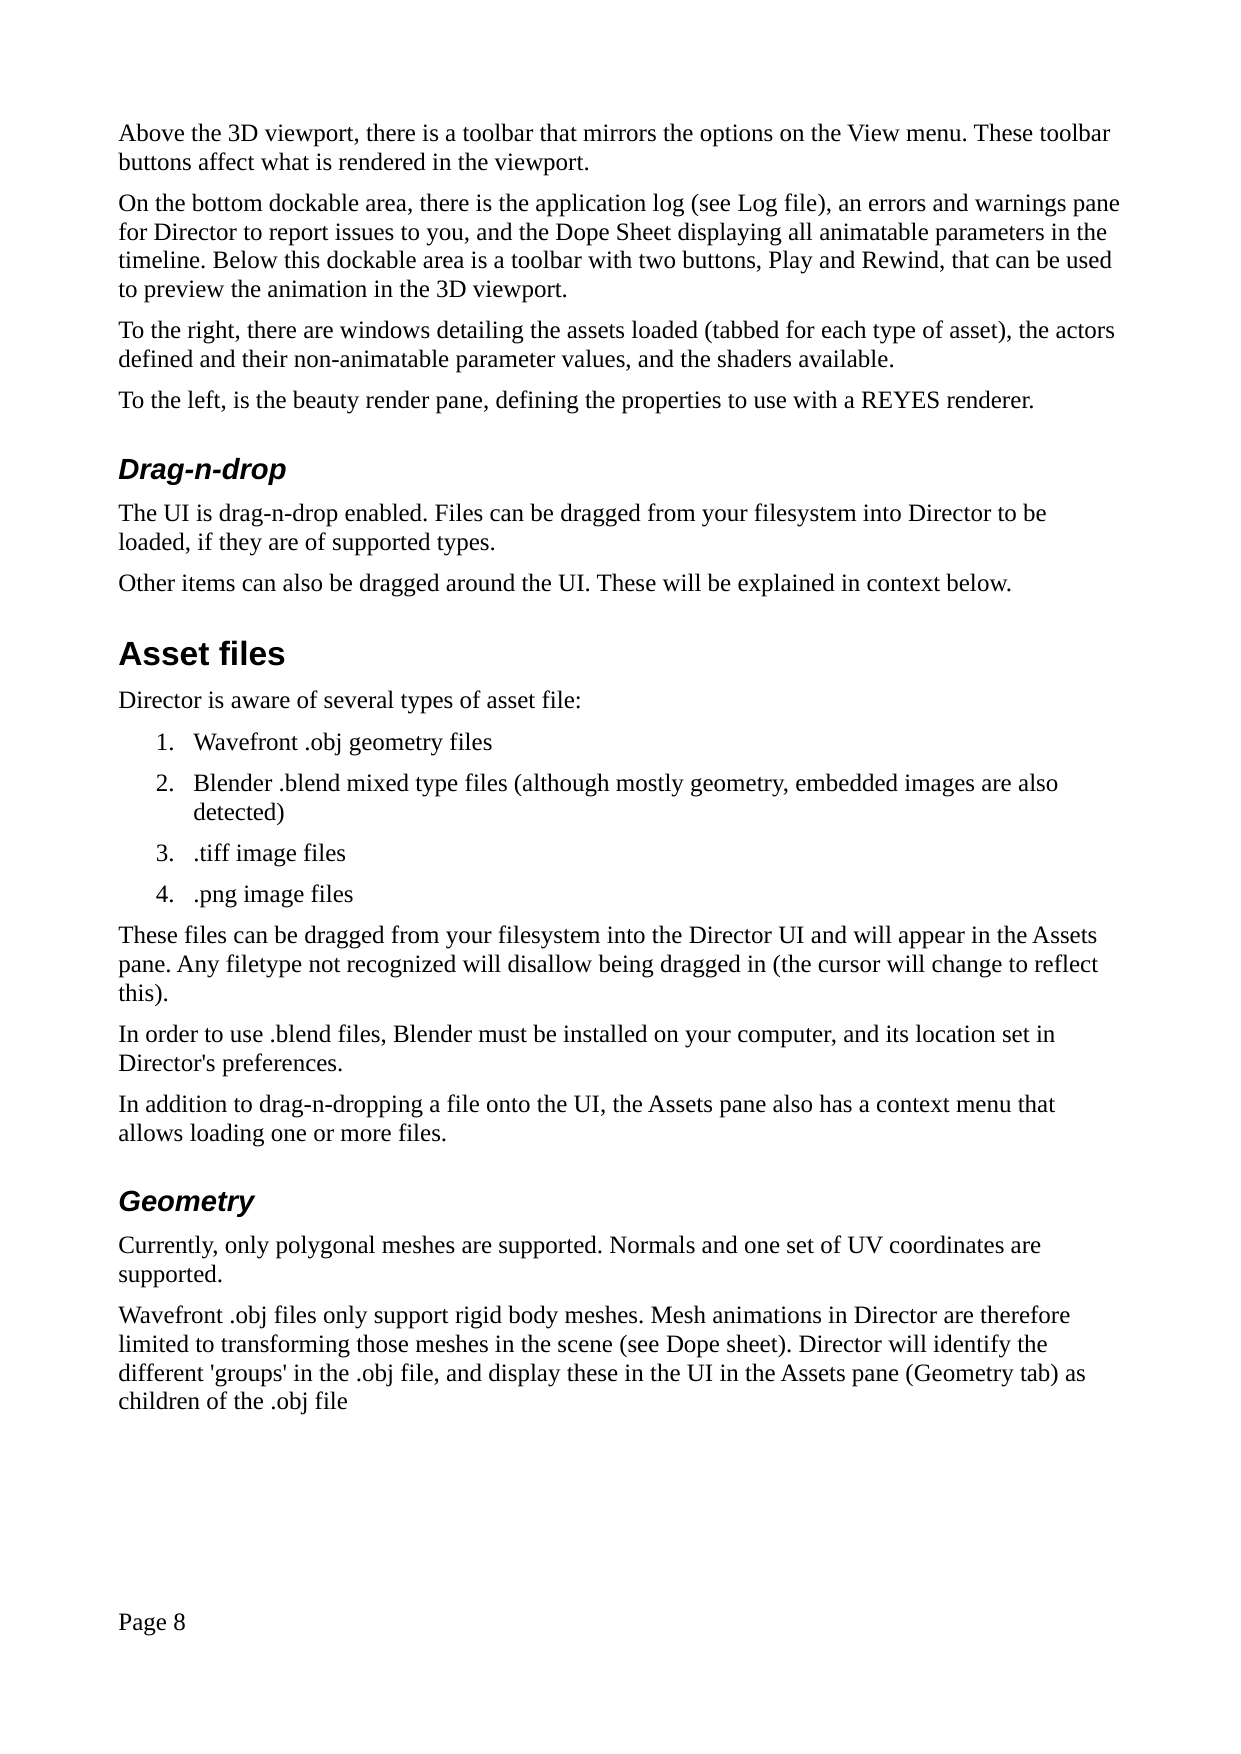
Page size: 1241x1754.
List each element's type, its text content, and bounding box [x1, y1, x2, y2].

text In order to use .blend files, Blender must be installed on your computer, and its location set in Director's preferences. [118, 1019, 1122, 1077]
text The UI is drag-n-drop enabled. Files can be dragged from your filesystem into Director to be loaded, if they are of supported types. [118, 498, 1122, 555]
text Currently, only polygonal meshes are supported. Normals and one set of UV coordinates are supported. [118, 1230, 1122, 1288]
text These files can be dragged from your filesystem into the Director UI and will appear in the Assets pane. Any filetype not recognized will disallow being dragged in (the cursor will change to reflect this). [118, 920, 1122, 1007]
text Other items can also be dragged around the UI. These will be explained in context below. [118, 568, 1122, 597]
list .png image files [156, 879, 1122, 908]
text In addition to drag-n-dropping a file onto the UI, the Assets pane also has a context menu that allows loading one or more files. [118, 1089, 1122, 1147]
list Blender .blend mixed type files (although mostly geometry, embedded images are also detected) [156, 768, 1122, 825]
subtitle Drag-n-drop [118, 452, 1122, 485]
text To the left, is the beauty render pane, defining the properties to use with a REYES renderer. [118, 386, 1122, 414]
text On the bottom dockable area, there is the application log (see Log file), an errors and warnings pane for Director to report issues to you, and the Dope Sheet displaying all animatable parameters in the timeline. Below this dockable area is a toolbar with two buttons, Play and Rewind, that can be used to preview the animation in the 3D viewport. [118, 188, 1122, 303]
subtitle Asset files [118, 634, 1122, 673]
text Above the 3D viewport, there is a toolbar that mirrors the options on the View menu. These toolbar buttons affect what is rendered in the viewport. [118, 118, 1122, 176]
subtitle Geometry [118, 1184, 1122, 1218]
list Wavefront .obj geometry files [156, 727, 1122, 755]
text Wavefront .obj files only support rigid body meshes. Mesh animations in Director are therefore limited to transforming those meshes in the scene (see Dope sheet). Director will identify the different 'groups' in the .obj file, and display these in the UI in the Assets pane (Geometry tab) as children of the .obj file [118, 1300, 1122, 1415]
list .tiff image files [156, 838, 1122, 867]
text Director is aware of several types of asset file: [118, 685, 1122, 714]
text To the right, there are windows detailing the assets loaded (tabbed for each type of asset), the actors defined and their non-animatable parameter values, and the shaders available. [118, 316, 1122, 373]
